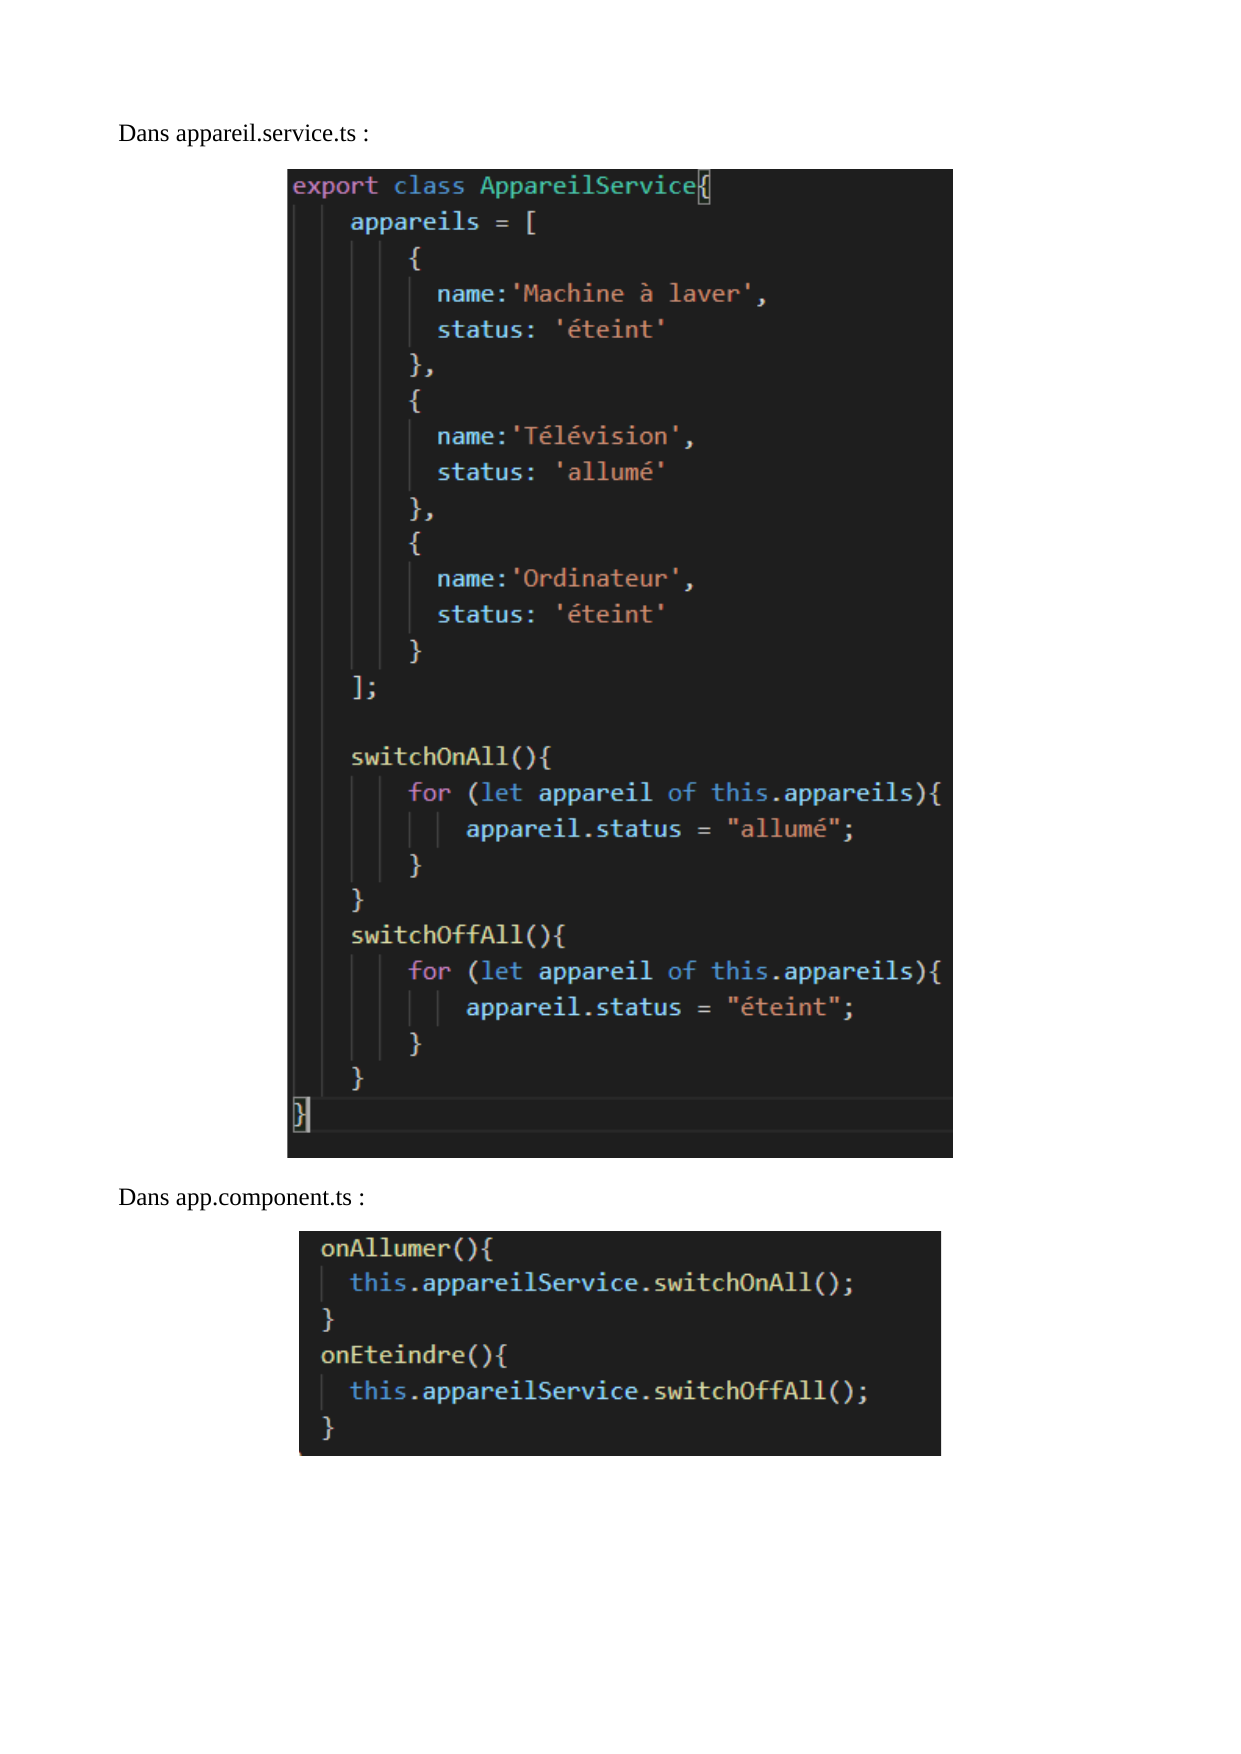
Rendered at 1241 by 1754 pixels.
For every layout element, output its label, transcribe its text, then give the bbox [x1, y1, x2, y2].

picture [287, 169, 953, 1158]
picture [299, 1231, 942, 1456]
text Dans appareil.service.ts : [118, 118, 1122, 147]
text Dans app.component.ts : [118, 1182, 1122, 1211]
